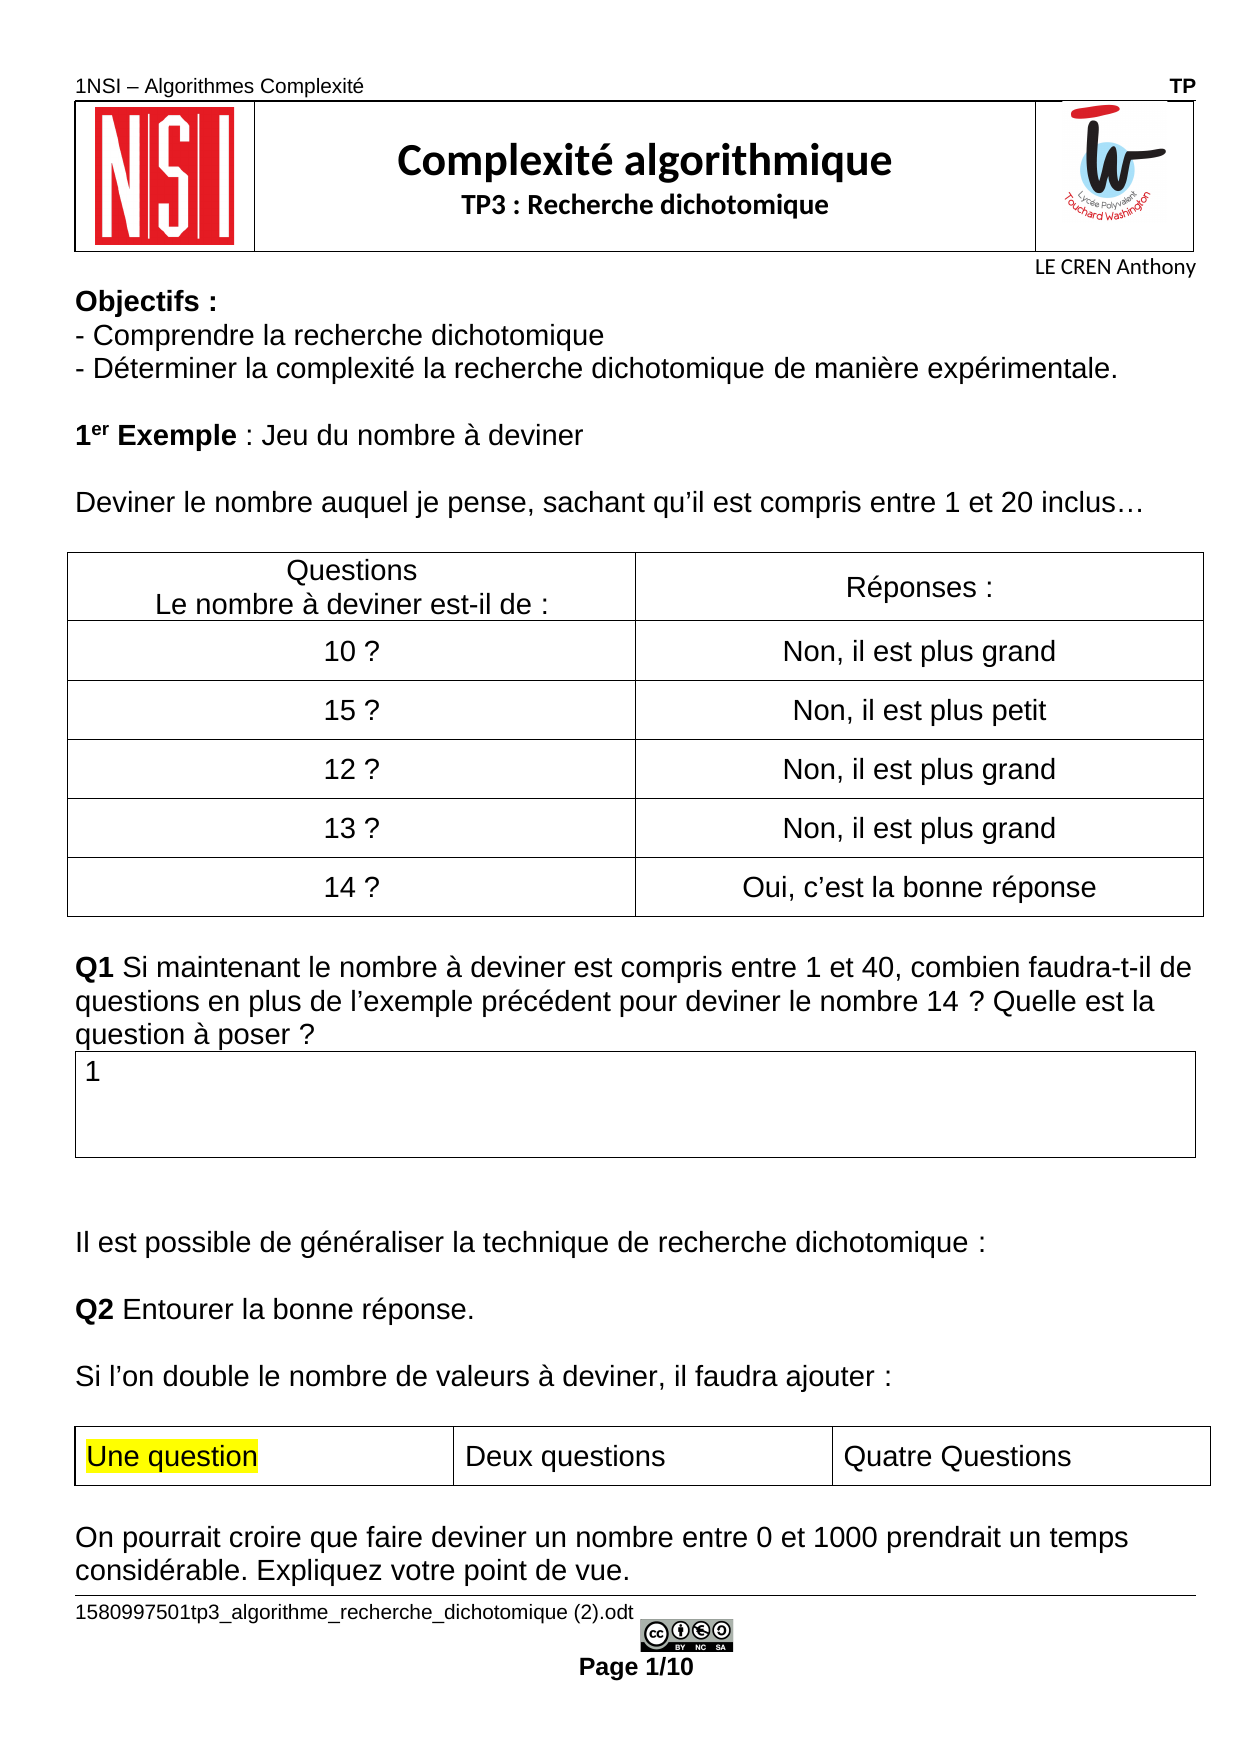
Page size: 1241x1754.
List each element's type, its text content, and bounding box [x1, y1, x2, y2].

text Il est possible de généraliser la technique de recherche dichotomique : [75, 1225, 1196, 1258]
table_cell 12 ? [68, 740, 635, 798]
text Si l’on double le nombre de valeurs à deviner, il faudra ajouter : [75, 1359, 1196, 1393]
text Objectifs : [75, 284, 1196, 317]
table_cell 15 ? [68, 681, 635, 738]
text - Déterminer la complexité la recherche dichotomique de manière expérimentale. [75, 351, 1196, 384]
text - Comprendre la recherche dichotomique [75, 317, 1196, 351]
table_cell Non, il est plus grand [636, 621, 1203, 679]
table_header Réponses : [636, 553, 1203, 620]
table_cell 10 ? [68, 621, 635, 679]
table_cell Non, il est plus grand [636, 799, 1203, 857]
text 1 [76, 1052, 1195, 1088]
table_cell Non, il est plus grand [636, 740, 1203, 798]
table_cell 14 ? [68, 858, 635, 916]
table_cell 13 ? [68, 799, 635, 857]
text Deviner le nombre auquel je pense, sachant qu’il est compris entre 1 et 20 inclus… [75, 485, 1196, 519]
text LE CREN Anthony [75, 252, 1196, 280]
table_header Quatre Questions [833, 1427, 1210, 1485]
picture [1062, 101, 1168, 223]
text Q2 Entourer la bonne réponse. [75, 1292, 1196, 1326]
text 1er Exemple : Jeu du nombre à deviner [75, 418, 1196, 452]
table_header Deux questions [454, 1427, 832, 1485]
table_header Complexité algorithmique TP3 : Recherche dichotomique [255, 102, 1035, 251]
text Q1 Si maintenant le nombre à deviner est compris entre 1 et 40, combien faudra-t-il de questions en plus de l’exemple précédent pour deviner le nombre 14 ? Quelle est la question à poser ? [75, 950, 1196, 1051]
picture [640, 1619, 734, 1652]
table_cell Non, il est plus petit [636, 681, 1203, 738]
table_cell Oui, c’est la bonne réponse [636, 858, 1203, 916]
table_header Questions Le nombre à deviner est-il de : [68, 553, 635, 620]
table_header Une question [76, 1427, 453, 1485]
table_header [76, 102, 254, 251]
table_header [1036, 102, 1193, 251]
text On pourrait croire que faire deviner un nombre entre 0 et 1000 prendrait un temps considérable. Expliquez votre point de vue. [75, 1520, 1196, 1587]
